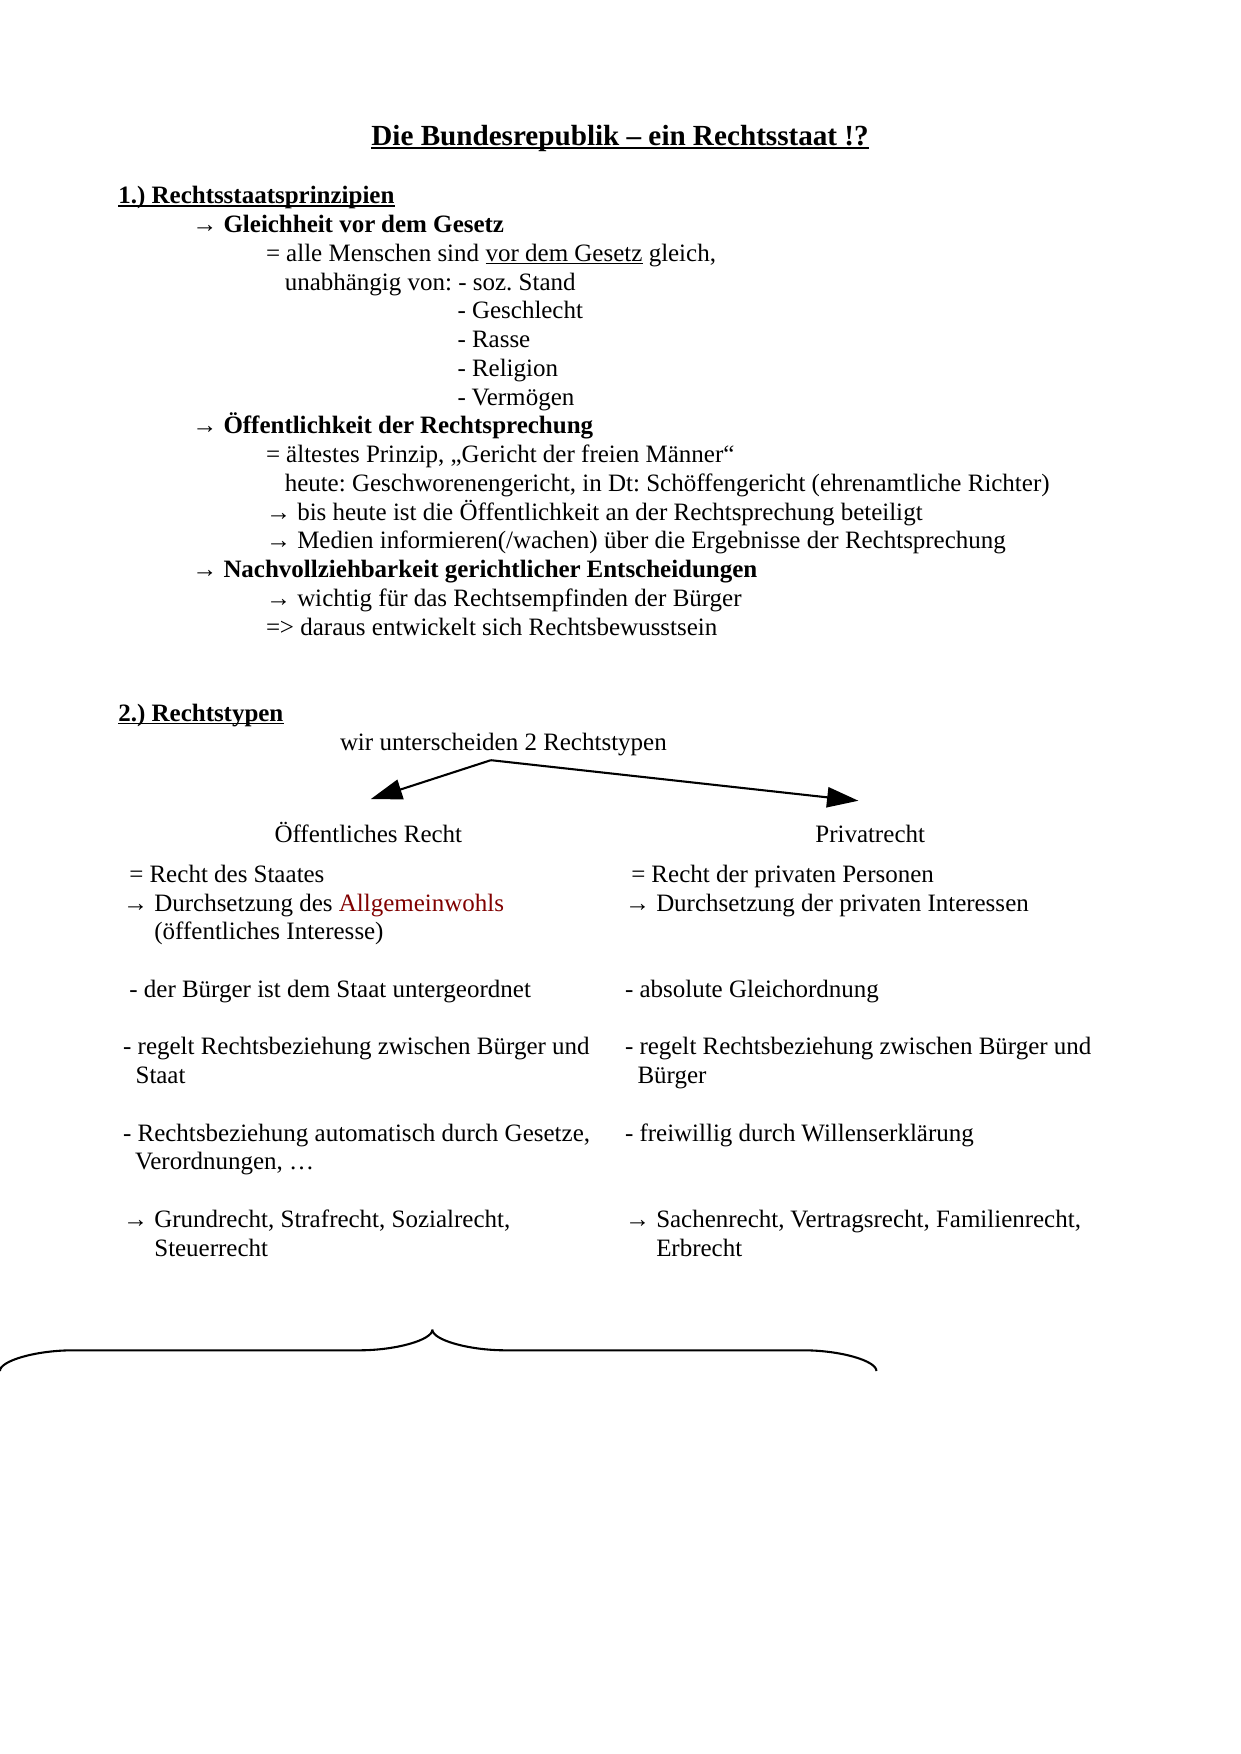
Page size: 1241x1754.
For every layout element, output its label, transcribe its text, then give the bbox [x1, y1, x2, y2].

text - Religion [118, 353, 1122, 382]
text = ältestes Prinzip, „Gericht der freien Männer“ [118, 439, 1122, 468]
table_header Öffentliches Recht [117, 813, 619, 853]
table_cell = Recht der privaten Personen → Durchsetzung der privaten Interessen - absolute Gleichordnung - regelt Rechtsbeziehung zwischen Bürger und Bürger - freiwillig durch Willenserklärung → Sachenrecht, Vertragsrecht, Familienrecht, Erbrecht [619, 853, 1121, 1267]
text → Gleichheit vor dem Gesetz [118, 209, 1122, 238]
text 2.) Rechtstypen [118, 698, 1122, 727]
text = alle Menschen sind vor dem Gesetz gleich, [118, 238, 1122, 267]
text heute: Geschworenengericht, in Dt: Schöffengericht (ehrenamtliche Richter) [118, 468, 1122, 497]
text → bis heute ist die Öffentlichkeit an der Rechtsprechung beteiligt [118, 497, 1122, 525]
text - Geschlecht [118, 295, 1122, 324]
text - Vermögen [118, 382, 1122, 410]
text => daraus entwickelt sich Rechtsbewusstsein [118, 612, 1122, 640]
table_cell = Recht des Staates → Durchsetzung des Allgemeinwohls (öffentliches Interesse) - der Bürger ist dem Staat untergeordnet - regelt Rechtsbeziehung zwischen Bürger und Staat - Rechtsbeziehung automatisch durch Gesetze, Verordnungen, … → Grundrecht, Strafrecht, Sozialrecht, Steuerrecht [117, 853, 619, 1267]
text → Nachvollziehbarkeit gerichtlicher Entscheidungen [118, 554, 1122, 583]
text → wichtig für das Rechtsempfinden der Bürger [118, 583, 1122, 612]
text → Öffentlichkeit der Rechtsprechung [118, 410, 1122, 439]
text Die Bundesrepublik – ein Rechtsstaat !? [118, 118, 1122, 152]
table_header Privatrecht [619, 813, 1121, 853]
text 1.) Rechtsstaatsprinzipien [118, 180, 1122, 209]
text unabhängig von: - soz. Stand [118, 267, 1122, 295]
text - Rasse [118, 324, 1122, 353]
text wir unterscheiden 2 Rechtstypen [118, 727, 1122, 755]
text → Medien informieren(/wachen) über die Ergebnisse der Rechtsprechung [118, 525, 1122, 554]
